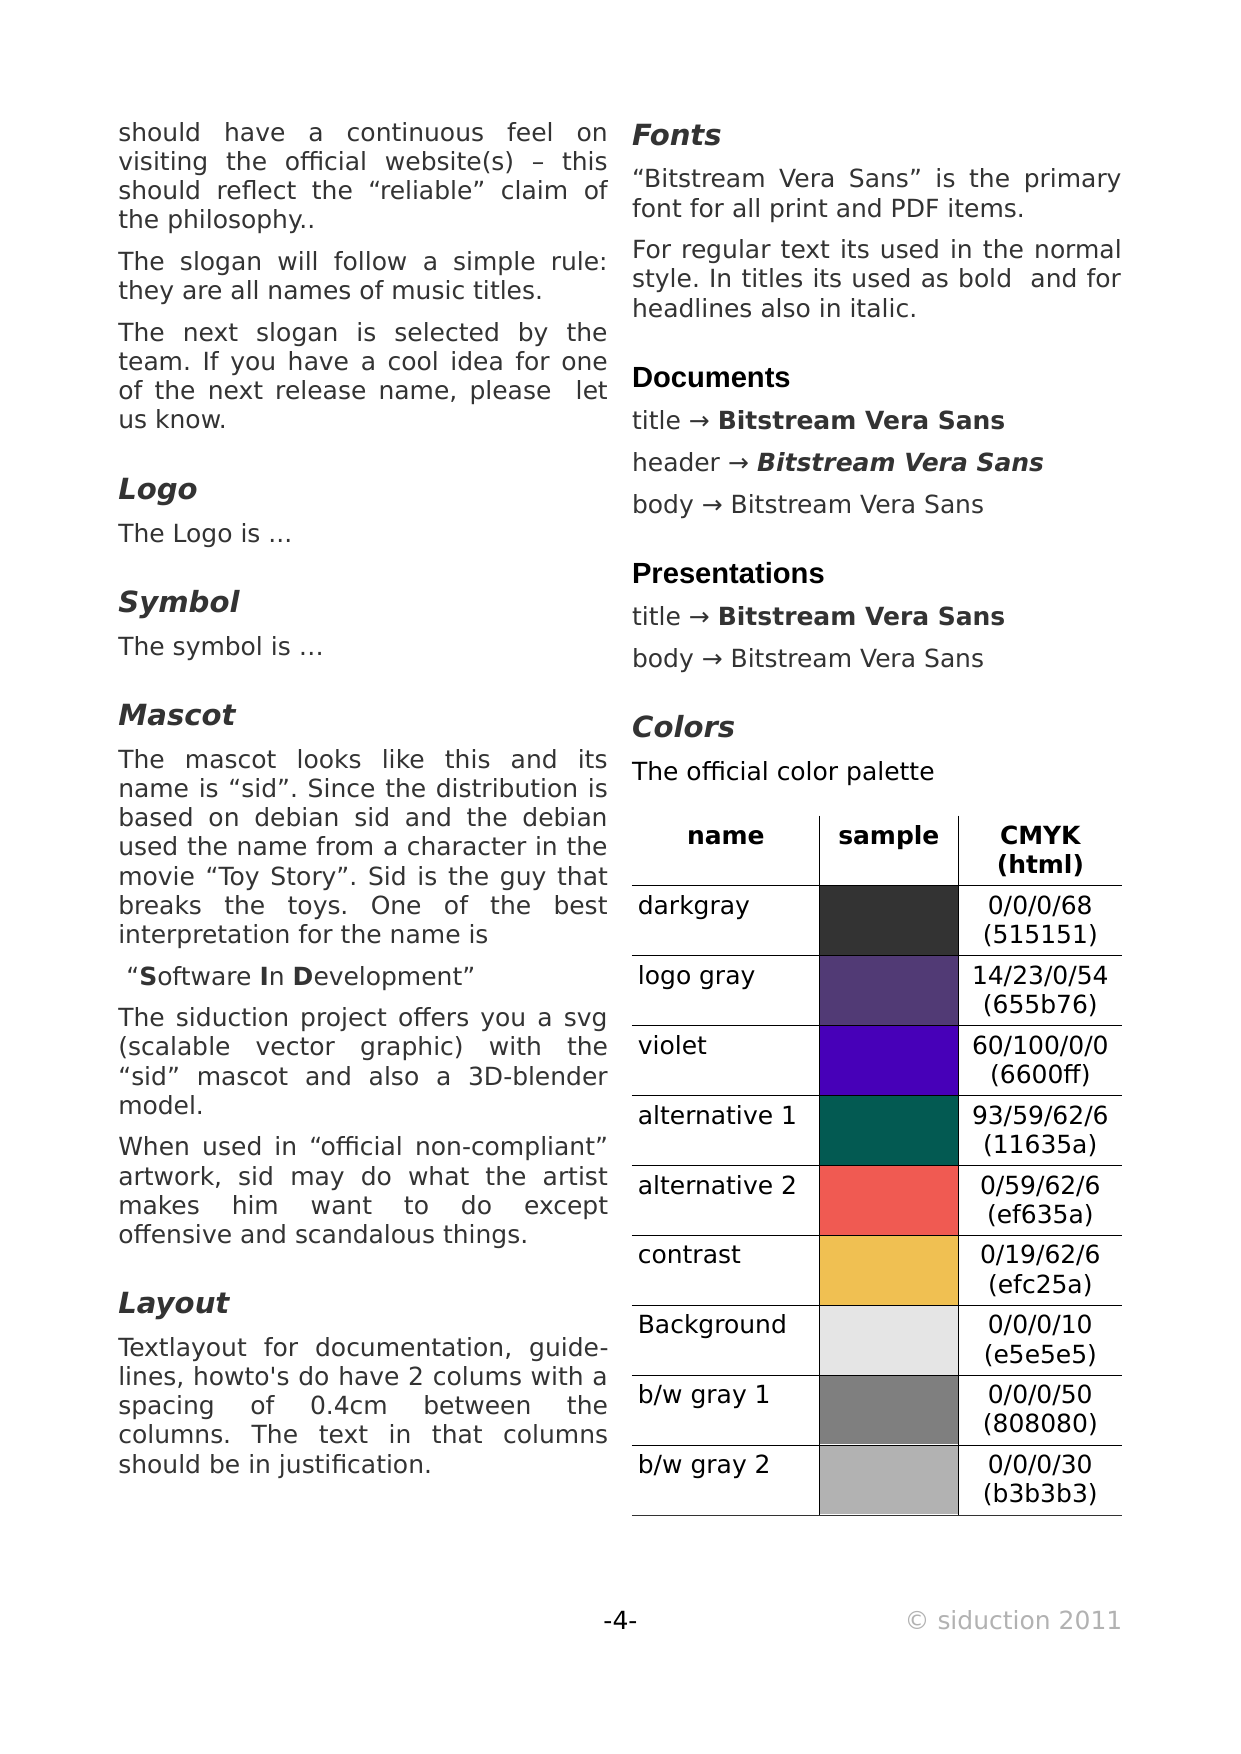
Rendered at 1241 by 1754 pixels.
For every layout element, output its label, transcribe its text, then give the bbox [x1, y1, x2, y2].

table_cell b/w gray 2 [632, 1446, 819, 1514]
table_cell [820, 1096, 958, 1165]
table_cell [820, 1026, 958, 1095]
subtitle Documents [632, 360, 1122, 394]
text The official color palette [632, 757, 1122, 786]
table_cell contrast [632, 1236, 819, 1305]
table_cell Background [632, 1306, 819, 1375]
text title → Bitstream Vera Sans [632, 602, 1122, 632]
table_cell 60/100/0/0 (6600ff) [959, 1026, 1122, 1095]
table_cell [820, 1306, 958, 1375]
subtitle Presentations [632, 556, 1122, 590]
table_cell alternative 1 [632, 1096, 819, 1165]
table_cell [820, 1376, 958, 1444]
subtitle Mascot [118, 698, 608, 732]
text The mascot looks like this and its name is “sid”. Since the distribution is based on debian sid and the debian used the name from a character in the movie “Toy Story”. Sid is the guy that breaks the toys. One of the best interpretation for the name is [118, 745, 608, 949]
subtitle Symbol [118, 585, 608, 619]
text The symbol is … [118, 632, 608, 661]
text body → Bitstream Vera Sans [632, 644, 1122, 673]
text header → Bitstream Vera Sans [632, 448, 1122, 477]
text body → Bitstream Vera Sans [632, 490, 1122, 519]
table_header sample [820, 816, 958, 885]
table_cell 0/0/0/30 (b3b3b3) [959, 1446, 1122, 1514]
table_cell 0/0/0/50 (808080) [959, 1376, 1122, 1444]
table_cell 0/19/62/6 (efc25a) [959, 1236, 1122, 1305]
subtitle Colors [632, 711, 1122, 745]
table_header name [632, 816, 819, 885]
subtitle Fonts [632, 118, 1122, 152]
text The siduction project offers you a svg (scalable vector graphic) with the “sid” mascot and also a 3D-blender model. [118, 1003, 608, 1120]
table_cell [820, 886, 958, 955]
table_cell [820, 1236, 958, 1305]
table_cell logo gray [632, 956, 819, 1025]
text When used in “official non-compliant” artwork, sid may do what the artist makes him want to do except offensive and scandalous things. [118, 1132, 608, 1249]
text should have a continuous feel on visiting the official website(s) – this should reflect the “reliable” claim of the philosophy.. [118, 118, 608, 235]
text The slogan will follow a simple rule: they are all names of music titles. [118, 247, 608, 306]
table_header CMYK (html) [959, 816, 1122, 885]
subtitle Logo [118, 472, 608, 506]
table_cell b/w gray 1 [632, 1376, 819, 1444]
table_cell [820, 1446, 958, 1514]
table_cell 93/59/62/6 (11635a) [959, 1096, 1122, 1165]
text The next slogan is selected by the team. If you have a cool idea for one of the next release name, please let us know. [118, 318, 608, 435]
table_cell 14/23/0/54 (655b76) [959, 956, 1122, 1025]
table_cell 0/0/0/10 (e5e5e5) [959, 1306, 1122, 1375]
table_cell 0/0/0/68 (515151) [959, 886, 1122, 955]
text The Logo is ... [118, 519, 608, 548]
table_cell alternative 2 [632, 1166, 819, 1235]
table_cell [820, 956, 958, 1025]
table_cell darkgray [632, 886, 819, 955]
text For regular text its used in the normal style. In titles its used as bold and for headlines also in italic. [632, 235, 1122, 323]
text “Software In Development” [118, 962, 608, 991]
text Textlayout for documentation, guide­lines, howto's do have 2 colums with a spacing of 0.4cm between the columns. The text in that columns should be in justification. [118, 1333, 608, 1479]
text “Bitstream Vera Sans” is the primary font for all print and PDF items. [632, 164, 1122, 223]
table_cell 0/59/62/6 (ef635a) [959, 1166, 1122, 1235]
subtitle Layout [118, 1287, 608, 1321]
table_cell [820, 1166, 958, 1235]
text title → Bitstream Vera Sans [632, 406, 1122, 436]
table_cell violet [632, 1026, 819, 1095]
